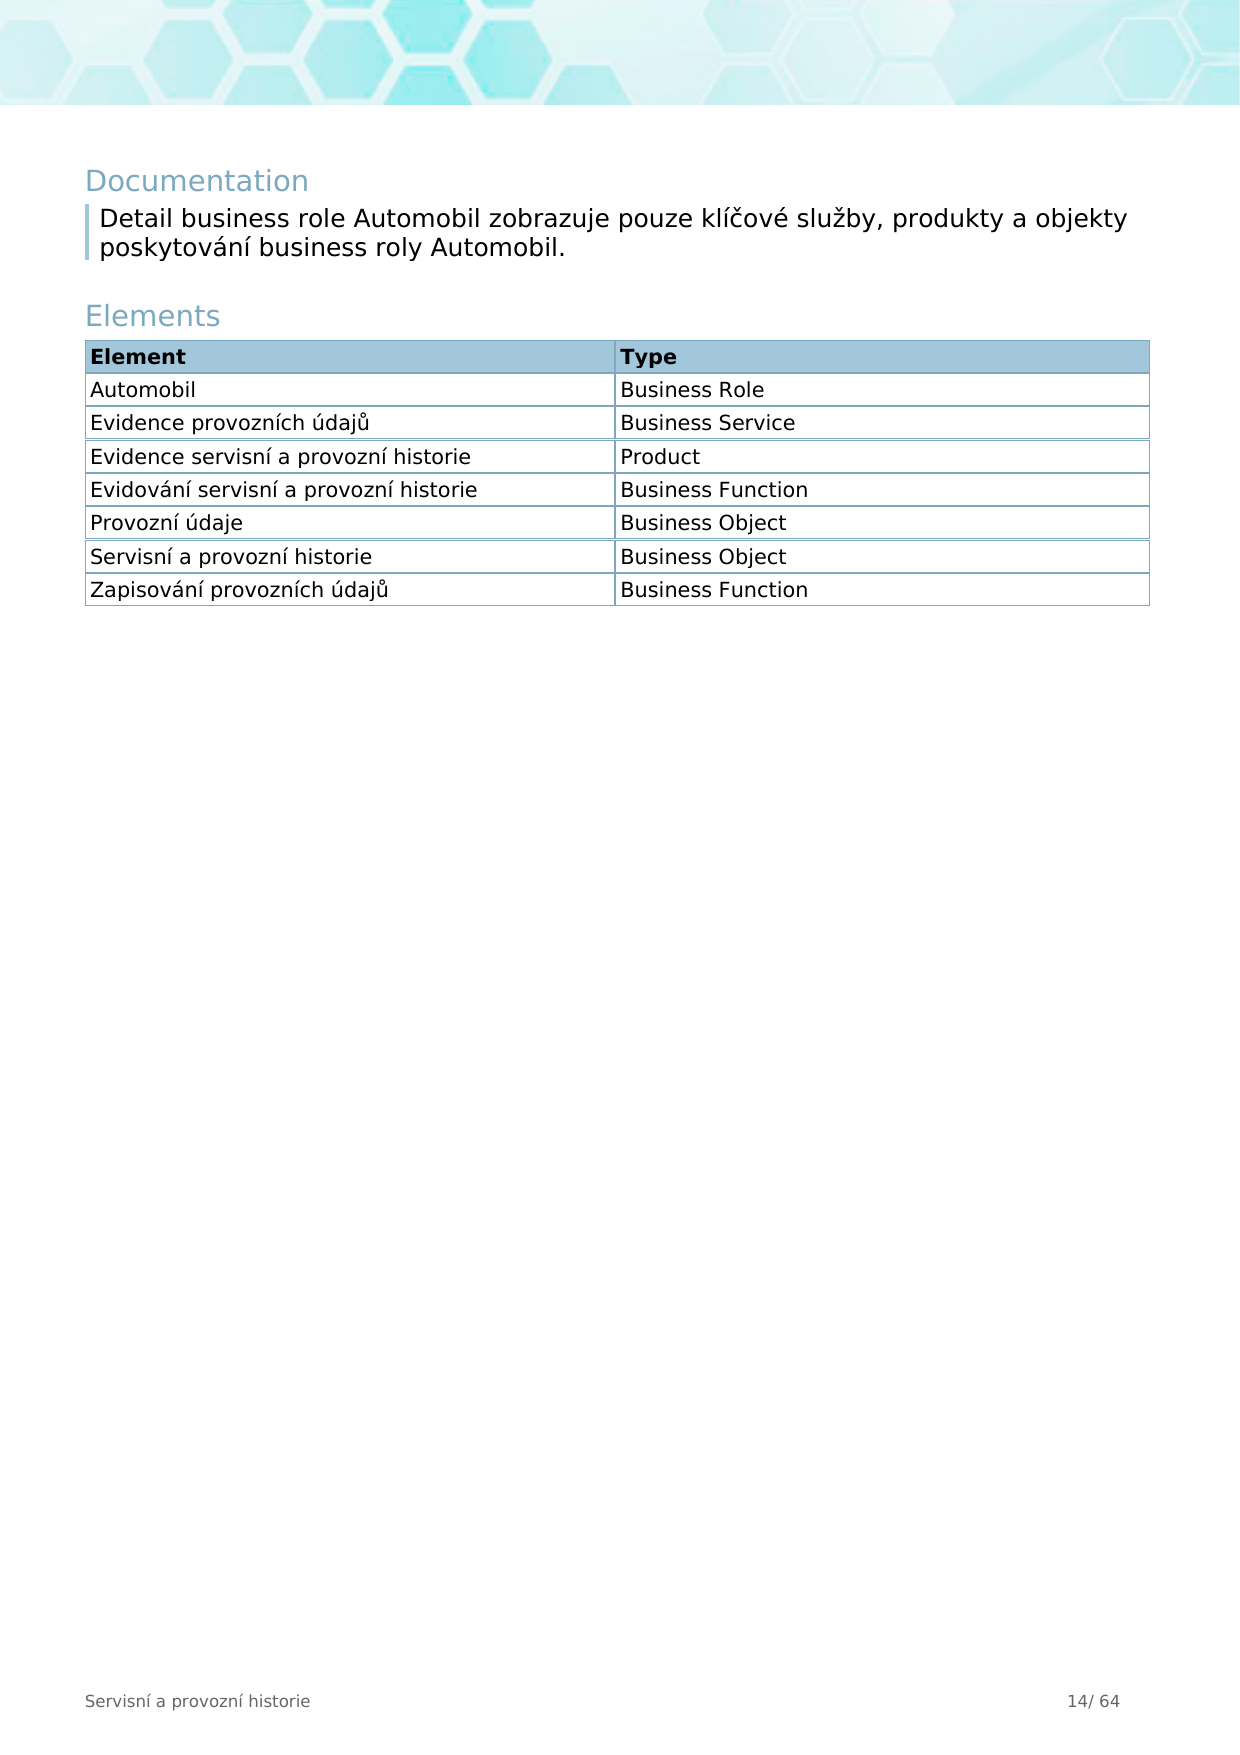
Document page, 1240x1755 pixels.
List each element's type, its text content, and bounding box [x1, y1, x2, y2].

table_cell 14 [919, 1650, 1088, 1754]
table_cell [615, 606, 919, 1650]
table_cell [0, 473, 84, 506]
table_cell [615, 198, 919, 204]
table_cell [1150, 105, 1155, 125]
table_cell Product [616, 441, 1149, 472]
table_cell [1155, 606, 1239, 1650]
table_cell [1155, 573, 1239, 606]
table_cell [85, 606, 615, 1650]
table_cell [1155, 105, 1239, 125]
table_cell [0, 406, 84, 439]
table_cell Servisní a provozní historie [85, 1650, 919, 1754]
table_cell Documentation [85, 125, 1155, 198]
table_cell [0, 573, 84, 606]
table_cell [1150, 440, 1155, 473]
table_cell [919, 606, 1088, 1650]
table_cell Business Object [616, 507, 1149, 538]
table_cell [1150, 260, 1155, 333]
table_cell [1155, 440, 1239, 473]
table_cell [0, 1650, 84, 1754]
table_cell [1150, 406, 1155, 439]
table_cell [1155, 1650, 1239, 1754]
table_cell Evidence servisní a provozní historie [86, 441, 614, 472]
table_cell [85, 198, 615, 204]
table_cell [1155, 333, 1239, 339]
table_cell Business Object [616, 541, 1149, 572]
table_cell Type [616, 341, 1149, 372]
table_cell [0, 606, 84, 1650]
table_cell [919, 333, 1088, 339]
table_cell [1088, 105, 1150, 125]
table_cell [0, 125, 84, 198]
table_cell [0, 440, 84, 473]
table_cell [0, 373, 84, 406]
table_cell [1155, 204, 1239, 260]
table_cell Business Role [616, 374, 1149, 405]
table_cell [1155, 373, 1239, 406]
table_cell Business Function [616, 574, 1149, 605]
table_cell [1155, 473, 1239, 506]
table_cell [1088, 198, 1150, 204]
table_cell [1155, 260, 1239, 333]
table_cell [0, 260, 84, 333]
table_cell [1155, 540, 1239, 573]
table_cell [1150, 506, 1155, 539]
table_cell [1155, 406, 1239, 439]
table_cell [85, 333, 615, 339]
table_cell [85, 105, 615, 125]
table_cell [919, 105, 1088, 125]
table_cell [0, 540, 84, 573]
table_cell [615, 333, 919, 339]
table_cell Evidování servisní a provozní historie [86, 474, 614, 505]
table_cell [1155, 506, 1239, 539]
table_cell / 64 [1088, 1650, 1155, 1754]
table_cell Servisní a provozní historie [86, 541, 614, 572]
table_cell Business Function [616, 474, 1149, 505]
table_cell [1155, 125, 1239, 198]
table_cell Automobil [86, 374, 614, 405]
table_cell [0, 204, 84, 260]
table_cell [1150, 573, 1155, 606]
table_cell [0, 105, 84, 125]
table_cell Elements [85, 260, 1150, 333]
table_cell [1150, 473, 1155, 506]
table_cell [1150, 606, 1155, 1650]
table_cell [0, 333, 84, 339]
table_cell [1150, 540, 1155, 573]
table_cell Business Service [616, 407, 1149, 438]
table_cell Detail business role Automobil zobrazuje pouze klíčové služby, produkty a objekty poskytování business roly Automobil. [89, 204, 1155, 260]
table_cell Element [86, 341, 614, 372]
table_cell [0, 506, 84, 539]
table_cell Zapisování provozních údajů [86, 574, 614, 605]
table_cell [1155, 340, 1239, 373]
table_cell Provozní údaje [86, 507, 614, 538]
table_cell Evidence provozních údajů [86, 407, 614, 438]
table_cell [919, 198, 1088, 204]
table_cell [1088, 606, 1150, 1650]
table_cell [1088, 333, 1150, 339]
table_cell [1150, 340, 1155, 373]
table_cell [0, 340, 84, 373]
table_cell [615, 105, 919, 125]
table_cell [0, 198, 84, 204]
table_cell [1155, 198, 1239, 204]
table_cell [1150, 373, 1155, 406]
